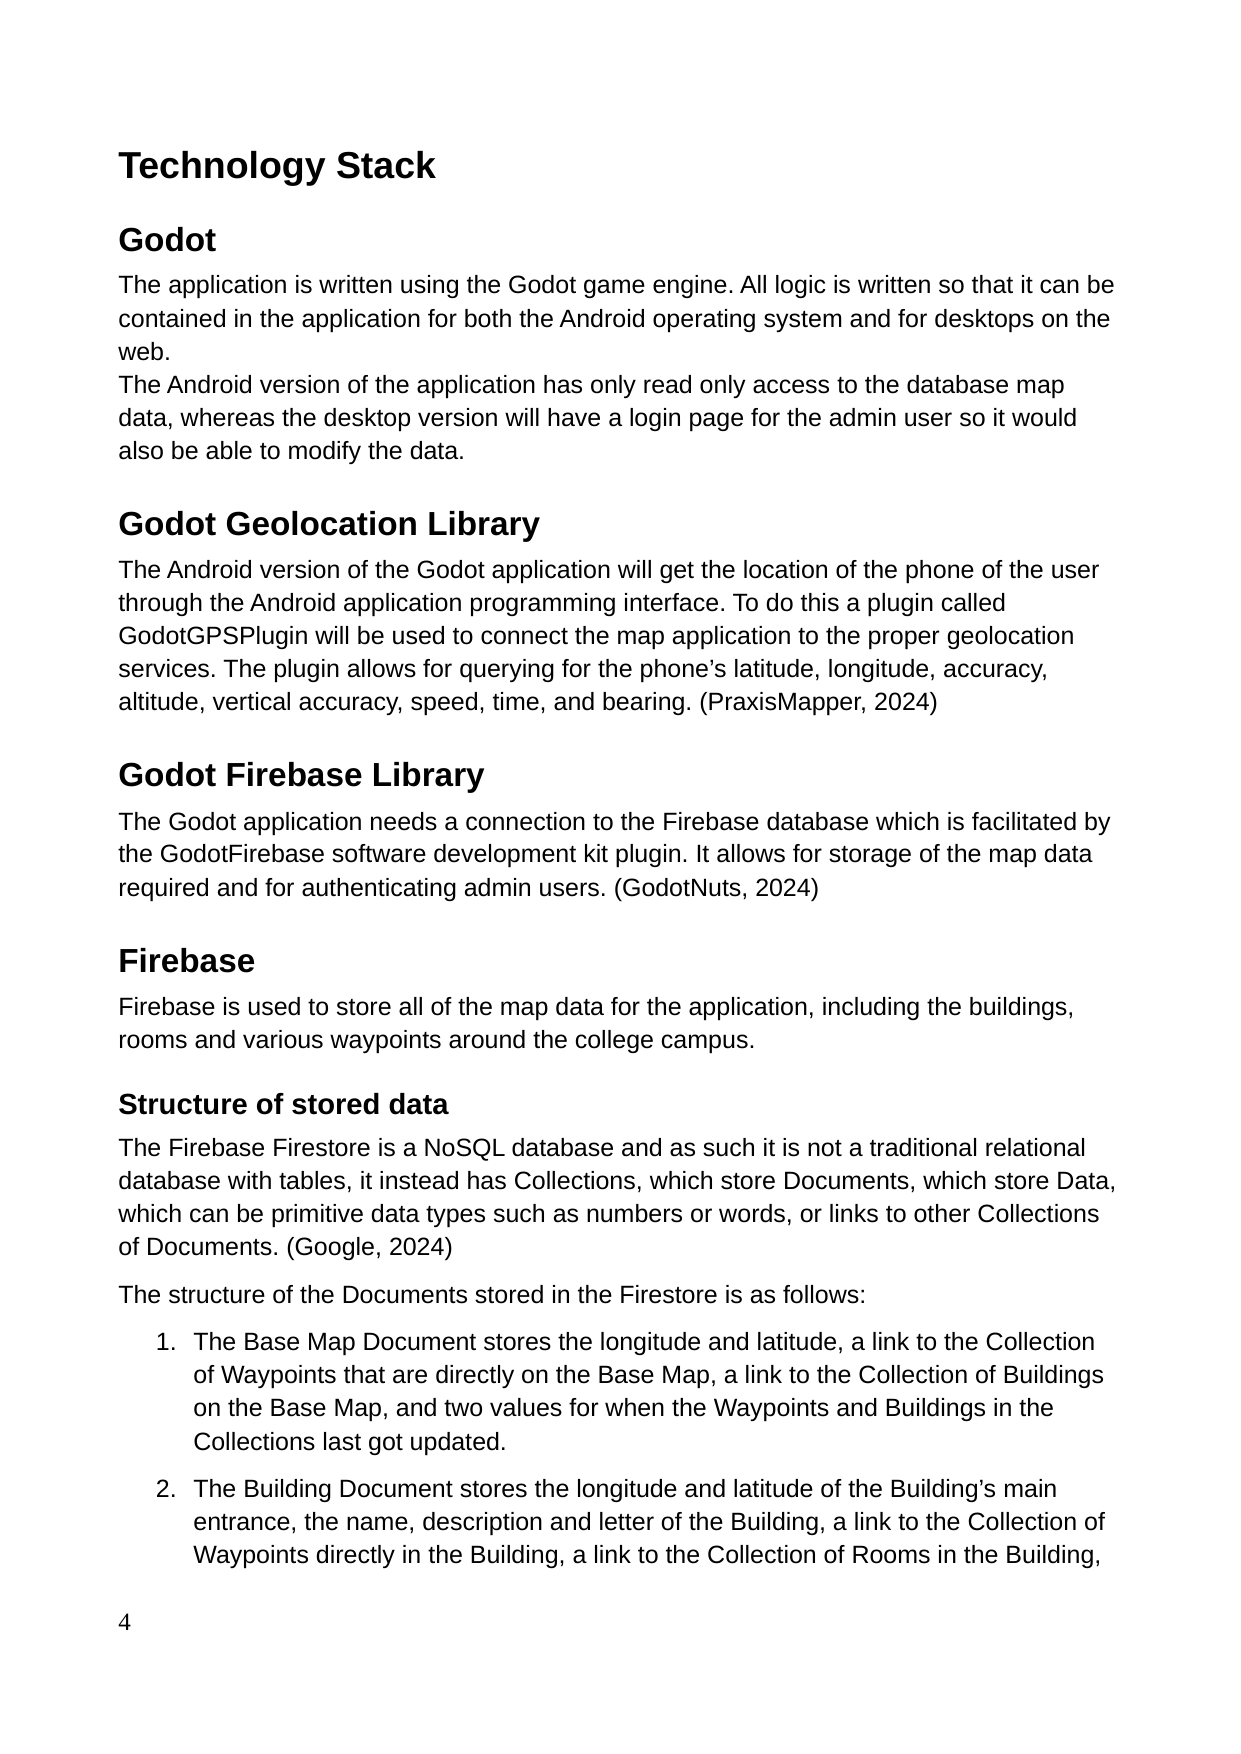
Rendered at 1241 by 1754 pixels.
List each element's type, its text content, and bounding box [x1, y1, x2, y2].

text The structure of the Documents stored in the Firestore is as follows: [118, 1280, 1122, 1308]
subtitle Godot Firebase Library [118, 756, 1122, 794]
subtitle Technology Stack [118, 143, 1122, 186]
subtitle Godot Geolocation Library [118, 504, 1122, 542]
list The Base Map Document stores the longitude and latitude, a link to the Collection of Waypoints that are directly on the Base Map, a link to the Collection of Buildings on the Base Map, and two values for when the Waypoints and Buildings in the Collections last got updated. [156, 1327, 1122, 1455]
subtitle Firebase [118, 941, 1122, 979]
text The Godot application needs a connection to the Firebase database which is facilitated by the GodotFirebase software development kit plugin. It allows for storage of the map data required and for authenticating admin users. (GodotNuts, 2024) [118, 806, 1122, 901]
subtitle Godot [118, 219, 1122, 258]
list The Building Document stores the longitude and latitude of the Building’s main entrance, the name, description and letter of the Building, a link to the Collection of Waypoints directly in the Building, a link to the Collection of Rooms in the Building, [156, 1474, 1122, 1569]
text The Android version of the Godot application will get the location of the phone of the user through the Android application programming interface. To do this a plugin called GodotGPSPlugin will be used to connect the map application to the proper geolocation services. The plugin allows for querying for the phone’s latitude, longitude, accuracy, altitude, vertical accuracy, speed, time, and bearing. (PraxisMapper, 2024) [118, 555, 1122, 716]
text The application is written using the Godot game engine. All logic is written so that it can be contained in the application for both the Android operating system and for desktops on the web. The Android version of the application has only read only access to the database map data, whereas the desktop version will have a login page for the admin user so it would also be able to modify the data. [118, 271, 1122, 464]
text Firebase is used to store all of the map data for the application, including the buildings, rooms and various waypoints around the college campus. [118, 992, 1122, 1054]
subtitle Structure of stored data [118, 1087, 1122, 1121]
text The Firebase Firestore is a NoSQL database and as such it is not a traditional relational database with tables, it instead has Collections, which store Documents, which store Data, which can be primitive data types such as numbers or words, or links to other Collections of Documents. (Google, 2024) [118, 1133, 1122, 1261]
